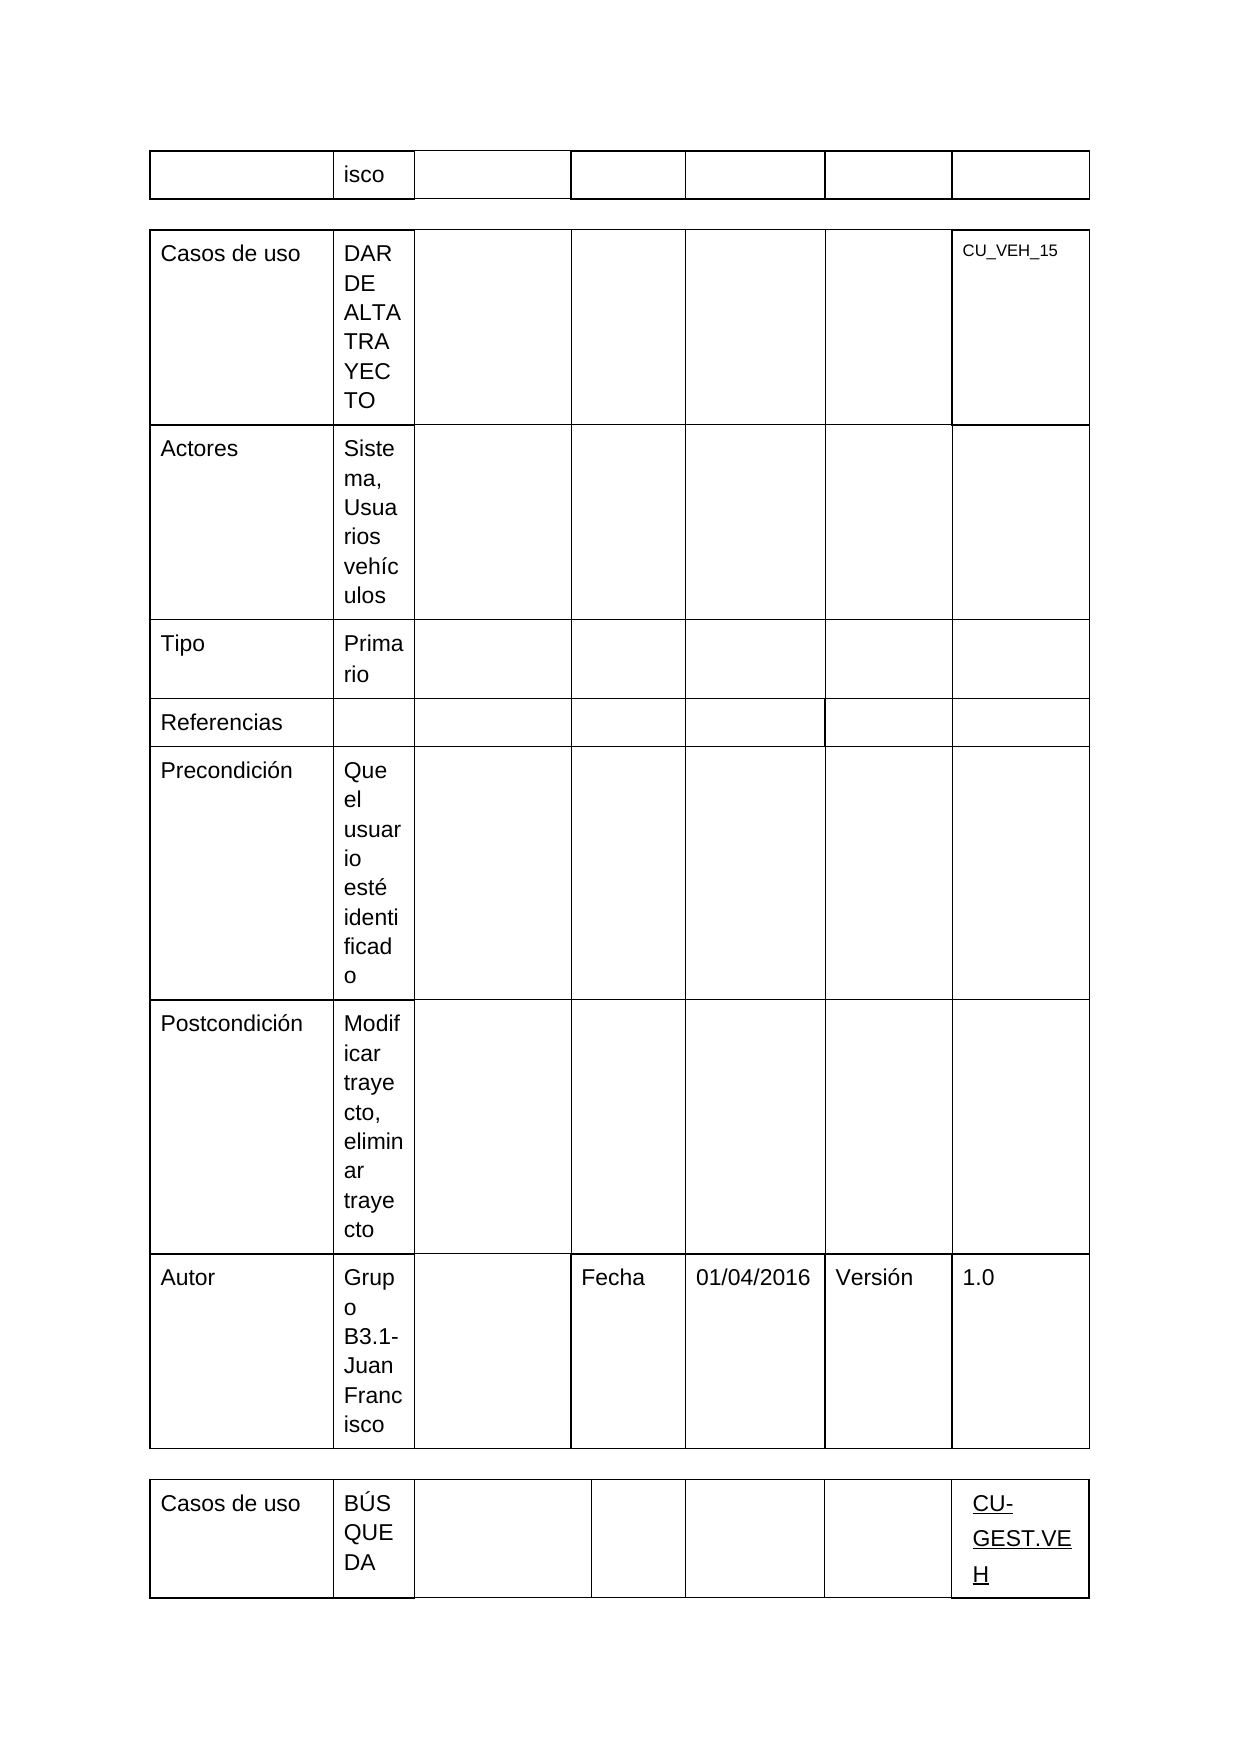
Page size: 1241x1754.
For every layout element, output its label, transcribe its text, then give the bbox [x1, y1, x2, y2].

table_cell [572, 152, 685, 198]
table_cell Primario [334, 620, 414, 697]
table_cell [686, 1000, 825, 1253]
table_cell [151, 152, 333, 198]
table_cell [572, 425, 685, 619]
table_cell [826, 620, 952, 697]
table_cell Fecha [572, 1255, 685, 1448]
table_cell [953, 620, 1089, 697]
table_cell 1.0 [953, 1255, 1089, 1448]
table_header CU_VEH_15 [953, 231, 1089, 424]
table_header [415, 230, 571, 424]
table_cell [686, 425, 825, 619]
table_cell [415, 747, 571, 999]
table_cell Precondición [151, 747, 333, 999]
table_cell [686, 152, 824, 198]
table_cell [953, 1000, 1089, 1253]
table_cell [826, 425, 952, 619]
table_cell [686, 620, 825, 697]
table_cell Modificar trayecto, eliminar trayecto [334, 1001, 414, 1253]
table_cell [686, 747, 825, 999]
table_header [825, 1480, 951, 1597]
table_header [572, 230, 685, 424]
table_cell [826, 152, 951, 198]
table_header CU-GEST.VEH [952, 1480, 1088, 1597]
table_cell [572, 747, 685, 999]
table_cell [572, 620, 685, 697]
table_cell [415, 151, 570, 198]
table_cell [415, 699, 571, 746]
table_cell [826, 699, 952, 746]
table_header [686, 230, 825, 424]
table_cell Que el usuario esté identificado [334, 747, 414, 999]
table_cell Grupo B3.1-Juan Francisco [334, 1255, 414, 1448]
table_header [686, 1480, 824, 1597]
table_cell [334, 699, 414, 746]
table_cell [826, 747, 952, 999]
table_cell [415, 1254, 570, 1448]
table_cell [826, 1000, 952, 1253]
table_cell [953, 747, 1089, 999]
table_cell Postcondición [151, 1001, 333, 1253]
table_cell Tipo [151, 620, 333, 697]
table_cell [953, 699, 1089, 746]
table_cell [415, 425, 571, 619]
table_cell Sistema, Usuarios vehículos [334, 426, 414, 619]
table_header [826, 230, 951, 424]
table_cell Autor [151, 1255, 333, 1448]
table_cell 01/04/2016 [686, 1255, 824, 1448]
table_cell Versión [826, 1255, 951, 1448]
table_header DAR DE ALTA TRAYECTO [334, 231, 414, 424]
table_cell [572, 1000, 685, 1253]
table_header BÚSQUEDA [334, 1480, 414, 1597]
table_header [592, 1480, 685, 1597]
table_cell [572, 699, 685, 746]
table_cell [415, 1000, 571, 1253]
table_cell Actores [151, 426, 333, 619]
table_cell [415, 620, 571, 697]
table_header Casos de uso [151, 231, 333, 424]
table_cell [953, 152, 1089, 198]
table_cell [953, 426, 1089, 619]
table_cell [686, 699, 824, 746]
table_cell Referencias [151, 699, 333, 746]
table_header [415, 1480, 591, 1597]
table_cell isco [334, 152, 414, 198]
table_header Casos de uso [151, 1480, 333, 1597]
